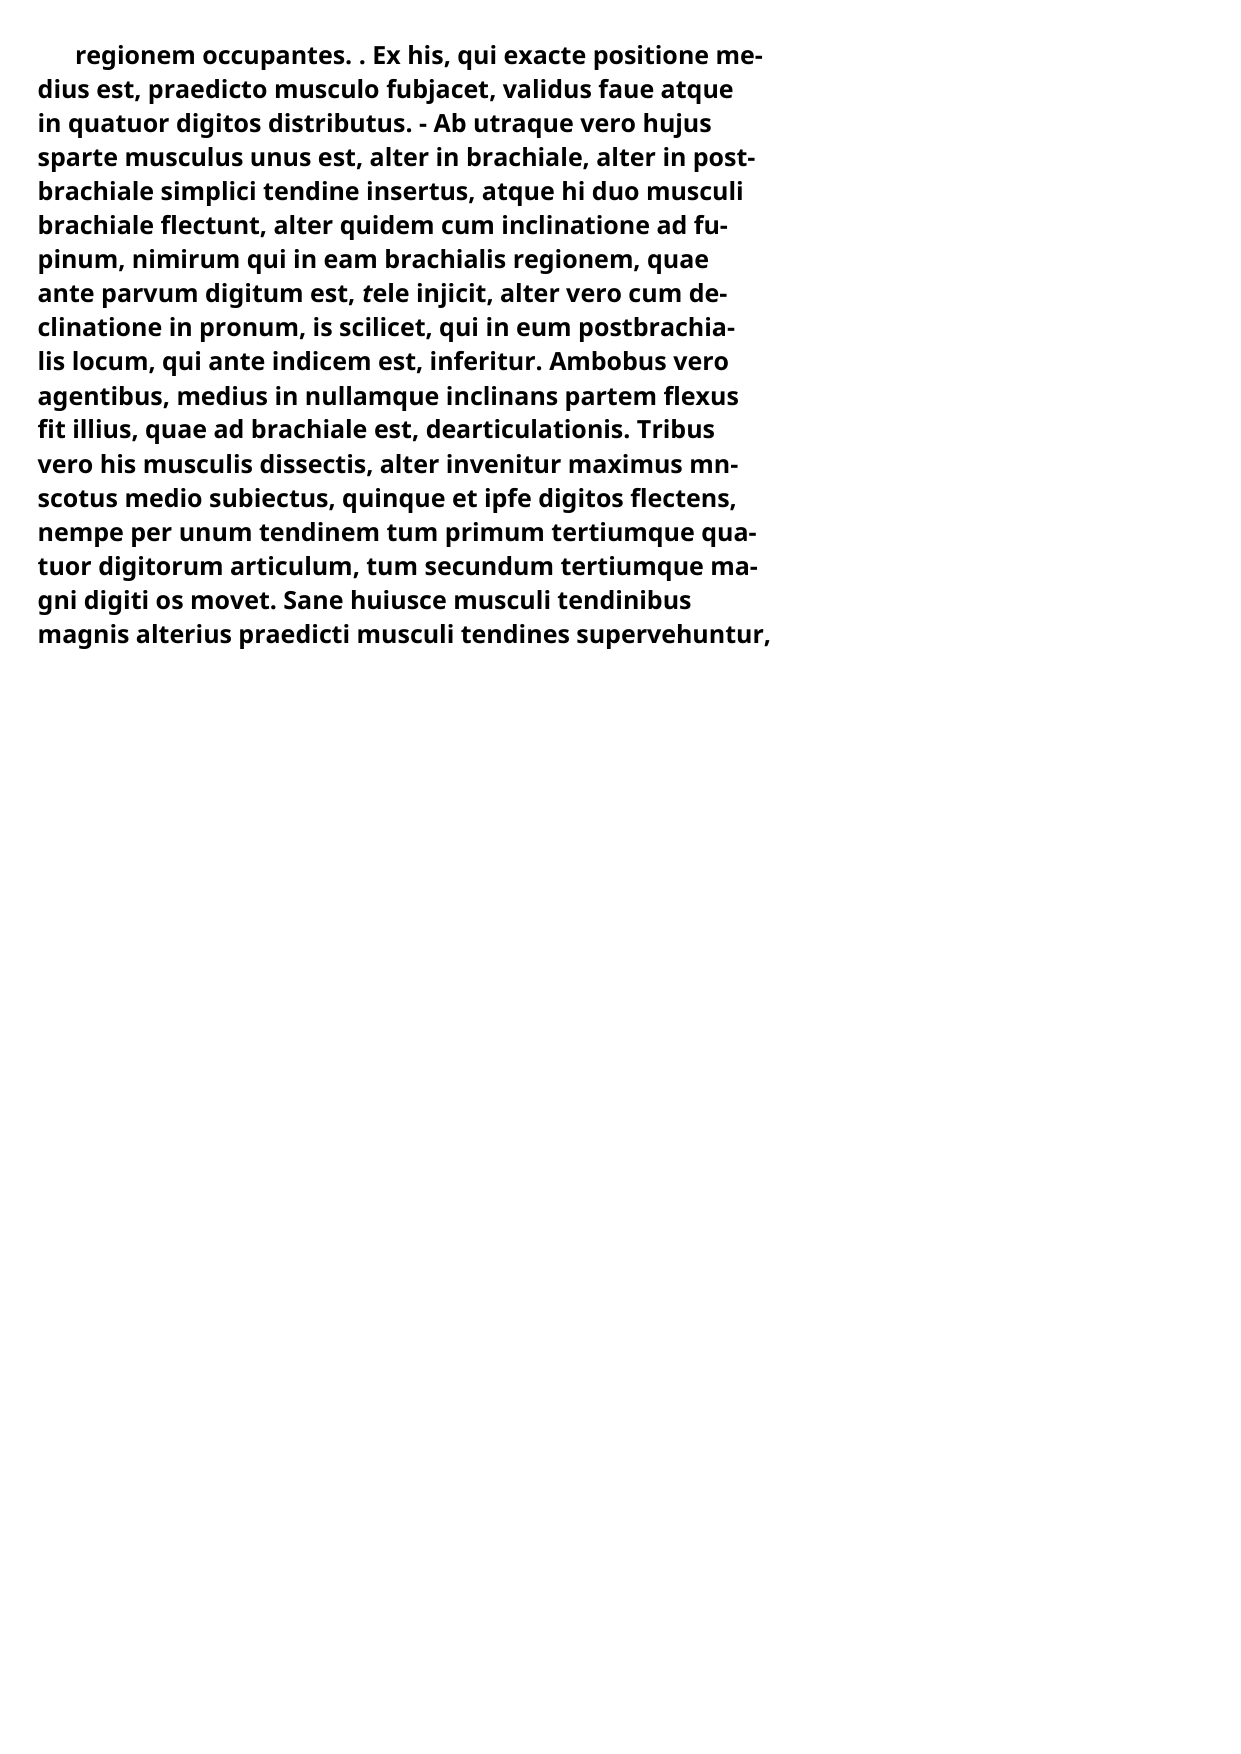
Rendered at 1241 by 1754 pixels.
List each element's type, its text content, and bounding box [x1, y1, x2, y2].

text regionem occupantes. . Ex his, qui exacte positione me- dius est, praedicto musculo fubjacet, validus faue atque in quatuor digitos distributus. - Ab utraque vero hujus sparte musculus unus est, alter in brachiale, alter in post- brachiale simplici tendine insertus, atque hi duo musculi brachiale flectunt, alter quidem cum inclinatione ad fu- pinum, nimirum qui in eam brachialis regionem, quae ante parvum digitum est, tele injicit, alter vero cum de- clinatione in pronum, is scilicet, qui in eum postbrachia- lis locum, qui ante indicem est, inferitur. Ambobus vero agentibus, medius in nullamque inclinans partem flexus fit illius, quae ad brachiale est, dearticulationis. Tribus vero his musculis dissectis, alter invenitur maximus mn- scotus medio subiectus, quinque et ipfe digitos flectens, nempe per unum tendinem tum primum tertiumque qua- tuor digitorum articulum, tum secundum tertiumque ma- gni digiti os movet. Sane huiusce musculi tendinibus magnis alterius praedicti musculi tendines supervehuntur, [37, 37, 1203, 651]
